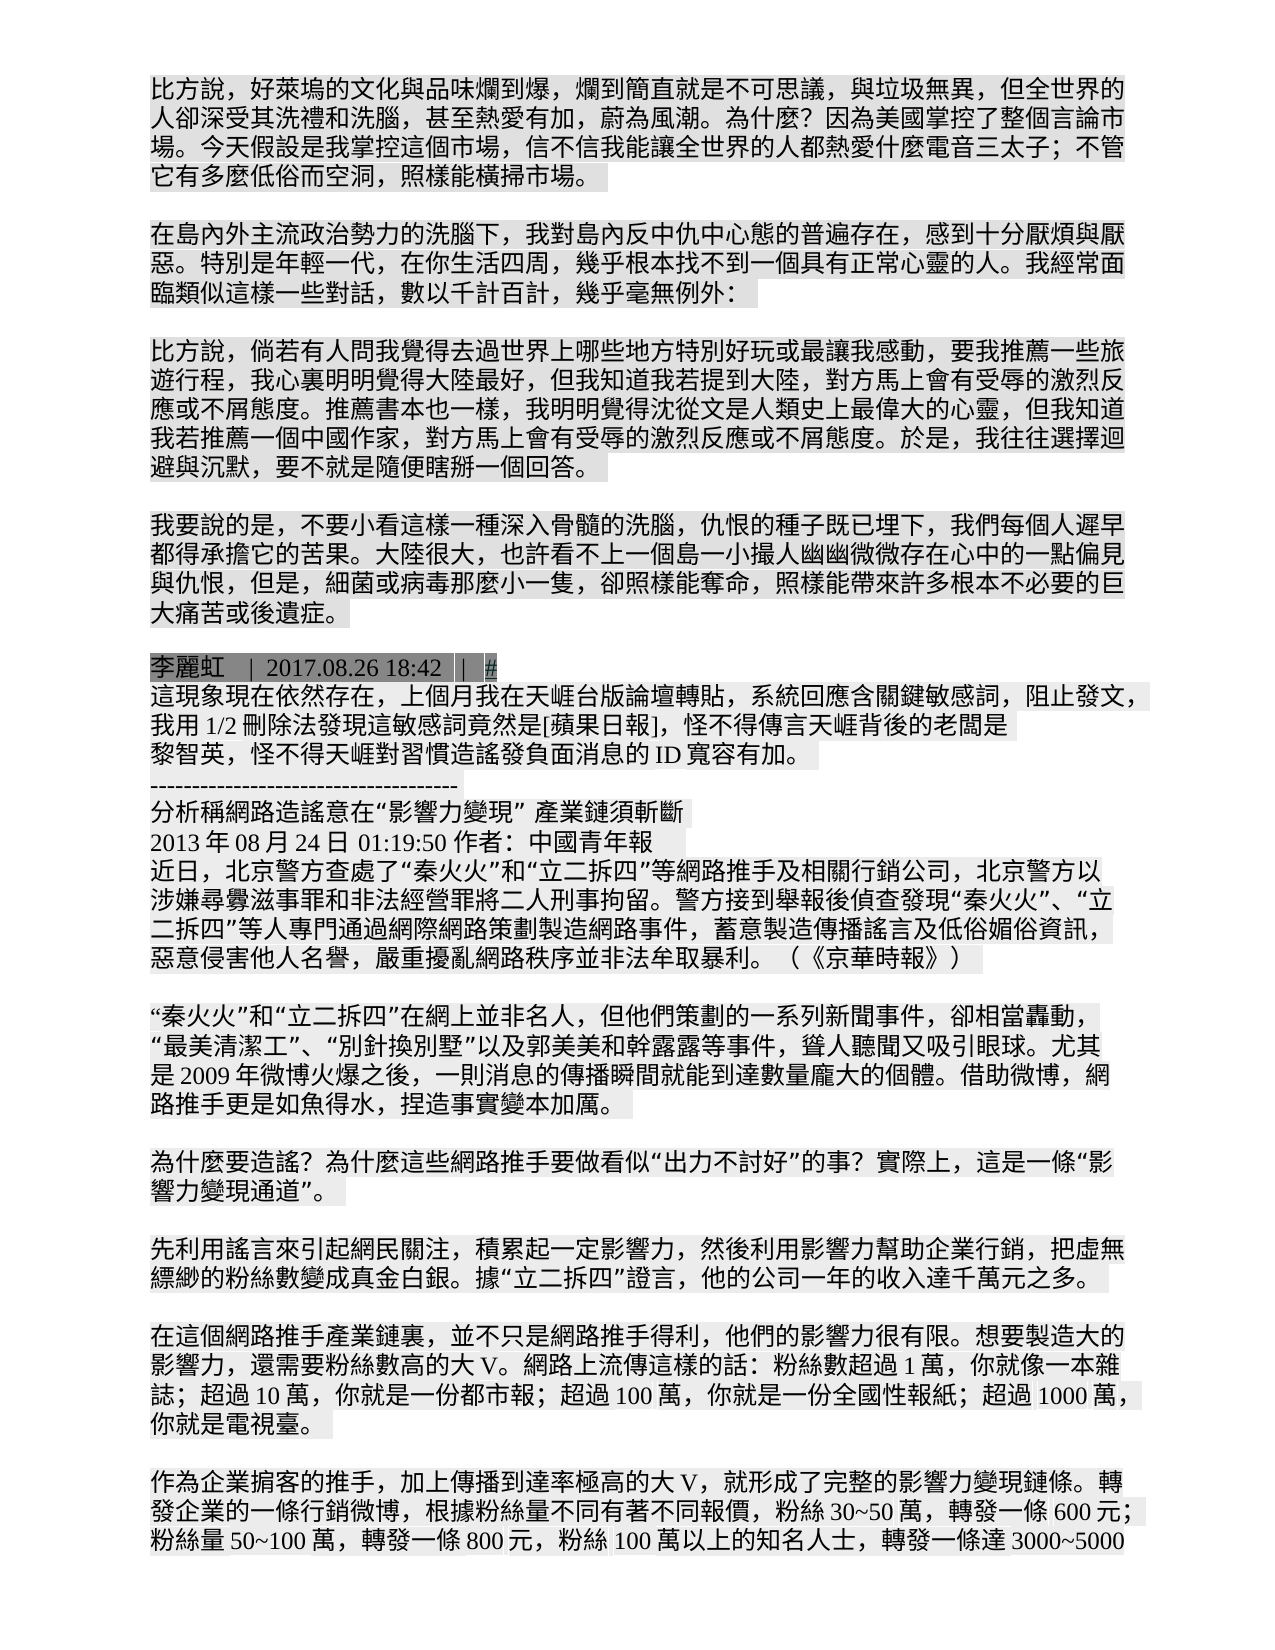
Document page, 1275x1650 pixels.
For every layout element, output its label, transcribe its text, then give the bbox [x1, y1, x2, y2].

text 大陸官方對於西方宣傳戰，對於鋪天蓋地的謠言與抹黑，向來只有三種策略： 一，阻絕在外，眼不見為淨。 二，不理不睬，當做沒這回事。 三，以 "非流行語言" 的八股方式反駁或澄清，往往引來更多笑柄或攻擊。關於這方面，祖國十幾億人，難道真找不到一個人才？我願意推薦一位：常凱申同學。 上述三種方式其實都不會有效，先挨打再防守，永遠只會是苦主，恐怕每天得澄清個不停。防守無效，攻擊其實也一樣不會有效，因為科技已經在本質上改變過去傳統宣傳戰的形式。我把你關在一個籠子裏，讓你一個人去攻擊去澄清，誰鳥你呢？任憑你去行使 "言論自由" 又何妨？這才是目前由美國一手徹底掌控下的所謂 "言論自由" 的真相。他跟本不怕你說什麼，因為後台控制室早已設定一切言論的音量大小，乃至是非善惡都已設定。只有那些掌控能力還遠遠落後千百年的國家或社會，才需要緊張兮兮地管理言論。 與其跟對手搶麥克風，不如掌控整個控制台，藉以掌控所有麥克風的屬性，讓它像哈巴狗一樣聽話，要牠咬誰就咬誰，要牠給誰搖尾巴就給誰搖尾巴，讓它自動就能消音，自動掃除不當言論與有毒思想，自動把所有不利於對方而有利於己的謠言謊言給抬舉放大一百億倍，傳送到全世界每個角落。 言論自由也好，市場經濟自由也罷，當雙方力量完全不均衡時，所謂自由其實就是一種幻像，一種詐術。我過去曾經很單純地以為自由本身就是一種價值，慢慢地發現它需要一些前提要件。當一個價值需要某種條件才能成立時，其實它也就很難稱為價值；它不是 "善" (the Good) 本身，而是達成 "善" 的手段。當手段適時地被操弄成為一種不證自明的目的時，那是因為這樣一種操弄對於既得利益者是極其有利的，對於弱勢一方卻往往有害。 在私人意義上，善惡就在方寸之間，瞬即成立，外力無從著墨更改。但在公眾意義上，所謂 "善" 能自動普及於世的想法卻是荒唐的。善惡是需要實力的，實力不外就是技術與金錢。沒有這兩樣東西，我不相信什麼文化軟實力的力量。 比方說，好萊塢的文化與品味爛到爆，爛到簡直就是不可思議，與垃圾無異，但全世界的人卻深受其洗禮和洗腦，甚至熱愛有加，蔚為風潮。為什麼？因為美國掌控了整個言論市場。今天假設是我掌控這個市場，信不信我能讓全世界的人都熱愛什麼電音三太子；不管它有多麼低俗而空洞，照樣能橫掃市場。 在島內外主流政治勢力的洗腦下，我對島內反中仇中心態的普遍存在，感到十分厭煩與厭惡。特別是年輕一代，在你生活四周，幾乎根本找不到一個具有正常心靈的人。我經常面臨類似這樣一些對話，數以千計百計，幾乎毫無例外： 比方說，倘若有人問我覺得去過世界上哪些地方特別好玩或最讓我感動，要我推薦一些旅遊行程，我心裏明明覺得大陸最好，但我知道我若提到大陸，對方馬上會有受辱的激烈反應或不屑態度。推薦書本也一樣，我明明覺得沈從文是人類史上最偉大的心靈，但我知道我若推薦一個中國作家，對方馬上會有受辱的激烈反應或不屑態度。於是，我往往選擇迴避與沉默，要不就是隨便瞎掰一個回答。 我要說的是，不要小看這樣一種深入骨髓的洗腦，仇恨的種子既已埋下，我們每個人遲早都得承擔它的苦果。大陸很大，也許看不上一個島一小撮人幽幽微微存在心中的一點偏見與仇恨，但是，細菌或病毒那麼小一隻，卻照樣能奪命，照樣能帶來許多根本不必要的巨大痛苦或後遺症。 [150, 75, 1125, 628]
text 這現象現在依然存在，上個月我在天崕台版論壇轉貼，系統回應含關鍵敏感詞，阻止發文，我用1/2刪除法發現這敏感詞竟然是[蘋果日報]，怪不得傳言天崕背後的老闆是 黎智英，怪不得天崕對習慣造謠發負面消息的ID寬容有加。 ------------------------------------- 分析稱網路造謠意在“影響力變現” 產業鏈須斬斷 2013年08月24日 01:19:50 作者：中國青年報 近日，北京警方查處了“秦火火”和“立二拆四”等網路推手及相關行銷公司，北京警方以涉嫌尋釁滋事罪和非法經營罪將二人刑事拘留。警方接到舉報後偵查發現“秦火火”、“立二拆四”等人專門通過網際網路策劃製造網路事件，蓄意製造傳播謠言及低俗媚俗資訊，惡意侵害他人名譽，嚴重擾亂網路秩序並非法牟取暴利。（《京華時報》） “秦火火”和“立二拆四”在網上並非名人，但他們策劃的一系列新聞事件，卻相當轟動，“最美清潔工”、“別針換別墅”以及郭美美和幹露露等事件，聳人聽聞又吸引眼球。尤其是2009年微博火爆之後，一則消息的傳播瞬間就能到達數量龐大的個體。借助微博，網路推手更是如魚得水，捏造事實變本加厲。 為什麼要造謠？為什麼這些網路推手要做看似“出力不討好”的事？實際上，這是一條“影響力變現通道”。 先利用謠言來引起網民關注，積累起一定影響力，然後利用影響力幫助企業行銷，把虛無縹緲的粉絲數變成真金白銀。據“立二拆四”證言，他的公司一年的收入達千萬元之多。 在這個網路推手產業鏈裏，並不只是網路推手得利，他們的影響力很有限。想要製造大的影響力，還需要粉絲數高的大V。網路上流傳這樣的話：粉絲數超過1萬，你就像一本雜誌；超過10萬，你就是一份都市報；超過100萬，你就是一份全國性報紙；超過1000萬，你就是電視臺。 作為企業掮客的推手，加上傳播到達率極高的大V，就形成了完整的影響力變現鏈條。轉發企業的一條行銷微博，根據粉絲量不同有著不同報價，粉絲30~50萬，轉發一條600元；粉絲量50~100萬，轉發一條800元，粉絲100萬以上的知名人士，轉發一條達3000~5000元，一名某電視臺娛樂節目主持人轉發一條報價6萬元，一些人只要靠微博轉發每年輕鬆賺取幾十萬元的收入。 謠言背後連著商業利益，高額的利潤讓這些網路推手和大V前赴後繼，即使是封號、禁言也無法阻止。在傳統媒體上有防火牆機制，廣告和資訊是分開的。但新媒體尤其是微博上，廣告和謠言混雜在資訊當中。即便轉發廣告，大V也會用各種偽裝和修飾的辦法，不讓粉絲察覺，以保持影響力繼續牟利。 隨著網際網路技術的不斷進步，媒體形態在不斷更新，從報紙、電視到門戶網站、搜索引擎再到社交網站，但都應該一以貫之遵循最基本的媒體倫理，即商業廣告與其他資訊需要分開，公眾有權知道一則資訊到底是廣告還是新聞。在搜索引擎發展過程中，也存在著將推廣資訊當成搜索結果展示給用戶的現象，但在政府、媒體和公眾的不斷監督下，這一情況已經得到改觀。 打擊網路謠言，更要切斷謠言背後的“造謠產業鏈”，沒有了經濟衝動的謠言必然難以支撐，不攻自破，造謠者沒有經濟來源必然無立足之地。其次，讓新媒體處於政府和公眾的監督之下，商業廣告和其他資訊必須分開，否則，讀者粉絲們會毫不猶豫棄之如敝屣。 [150, 682, 1125, 1556]
text 李麗虹 | 2017.08.26 18:42 | # [150, 653, 1125, 682]
